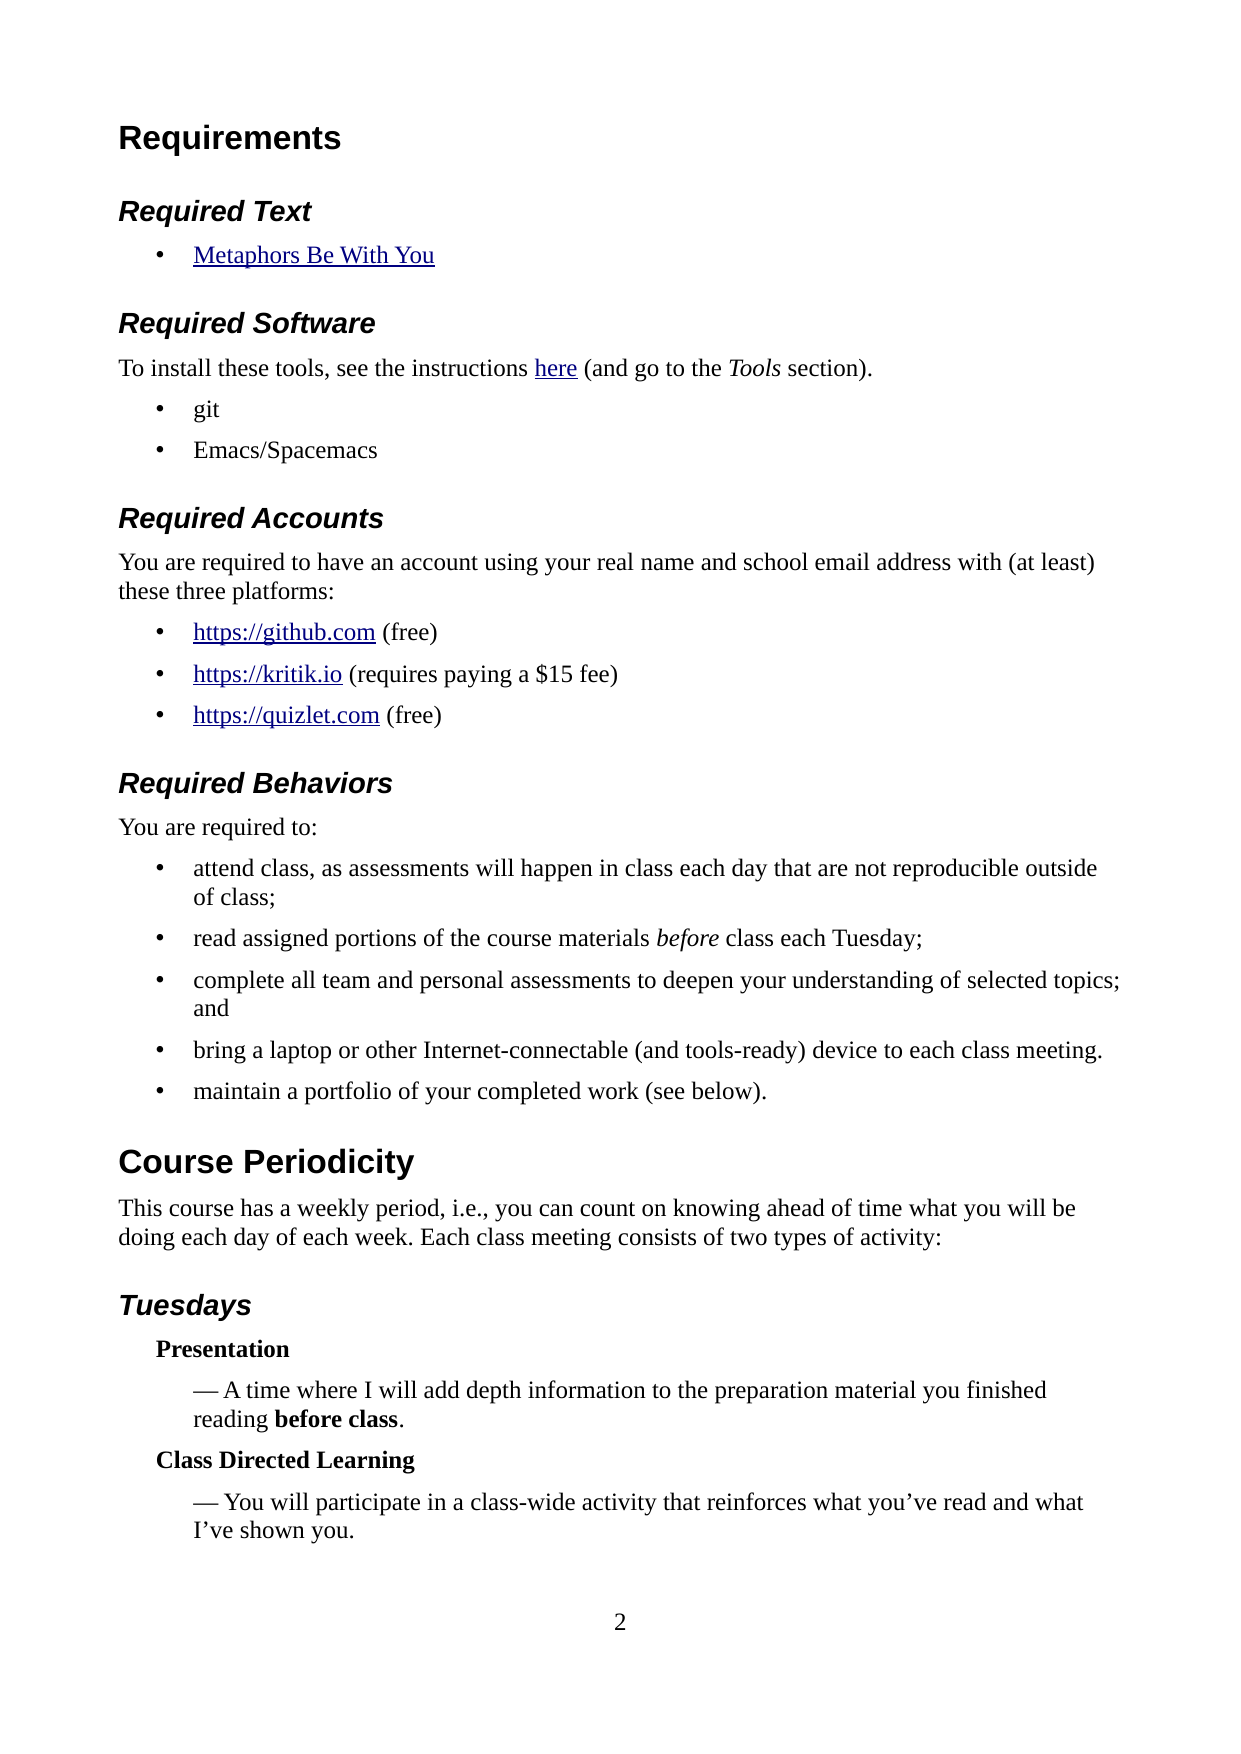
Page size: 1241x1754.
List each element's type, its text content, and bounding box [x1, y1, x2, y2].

subtitle Course Periodicity [118, 1142, 1122, 1181]
text To install these tools, see the instructions here (and go to the Tools section). [118, 353, 1122, 381]
list — You will participate in a class-wide activity that reinforces what you’ve read and what I’ve shown you. [118, 1487, 1122, 1544]
list https://github.com (free) [156, 617, 1122, 646]
subtitle Required Text [118, 194, 1122, 228]
list maintain a portfolio of your completed work (see below). [156, 1076, 1122, 1105]
list bring a laptop or other Internet-connectable (and tools-ready) device to each class meeting. [156, 1035, 1122, 1063]
subtitle Tuesdays [118, 1288, 1122, 1322]
list Presentation [118, 1334, 1122, 1363]
text This course has a weekly period, i.e., you can count on knowing ahead of time what you will be doing each day of each week. Each class meeting consists of two types of activity: [118, 1193, 1122, 1251]
subtitle Requirements [118, 118, 1122, 157]
list complete all team and personal assessments to deepen your understanding of selected topics; and [156, 965, 1122, 1022]
list https://kritik.io (requires paying a $15 fee) [156, 659, 1122, 687]
subtitle Required Software [118, 307, 1122, 340]
text You are required to: [118, 812, 1122, 841]
subtitle Required Accounts [118, 501, 1122, 535]
list https://quizlet.com (free) [156, 700, 1122, 729]
list git [156, 394, 1122, 423]
list Metaphors Be With You [156, 240, 1122, 269]
list — A time where I will add depth information to the preparation material you finished reading before class. [118, 1376, 1122, 1433]
list Class Directed Learning [118, 1446, 1122, 1474]
list attend class, as assessments will happen in class each day that are not reproducible outside of class; [156, 853, 1122, 911]
subtitle Required Behaviors [118, 766, 1122, 800]
list read assigned portions of the course materials before class each Tuesday; [156, 923, 1122, 952]
list Emacs/Spacemacs [156, 435, 1122, 464]
text You are required to have an account using your real name and school email address with (at least) these three platforms: [118, 547, 1122, 605]
